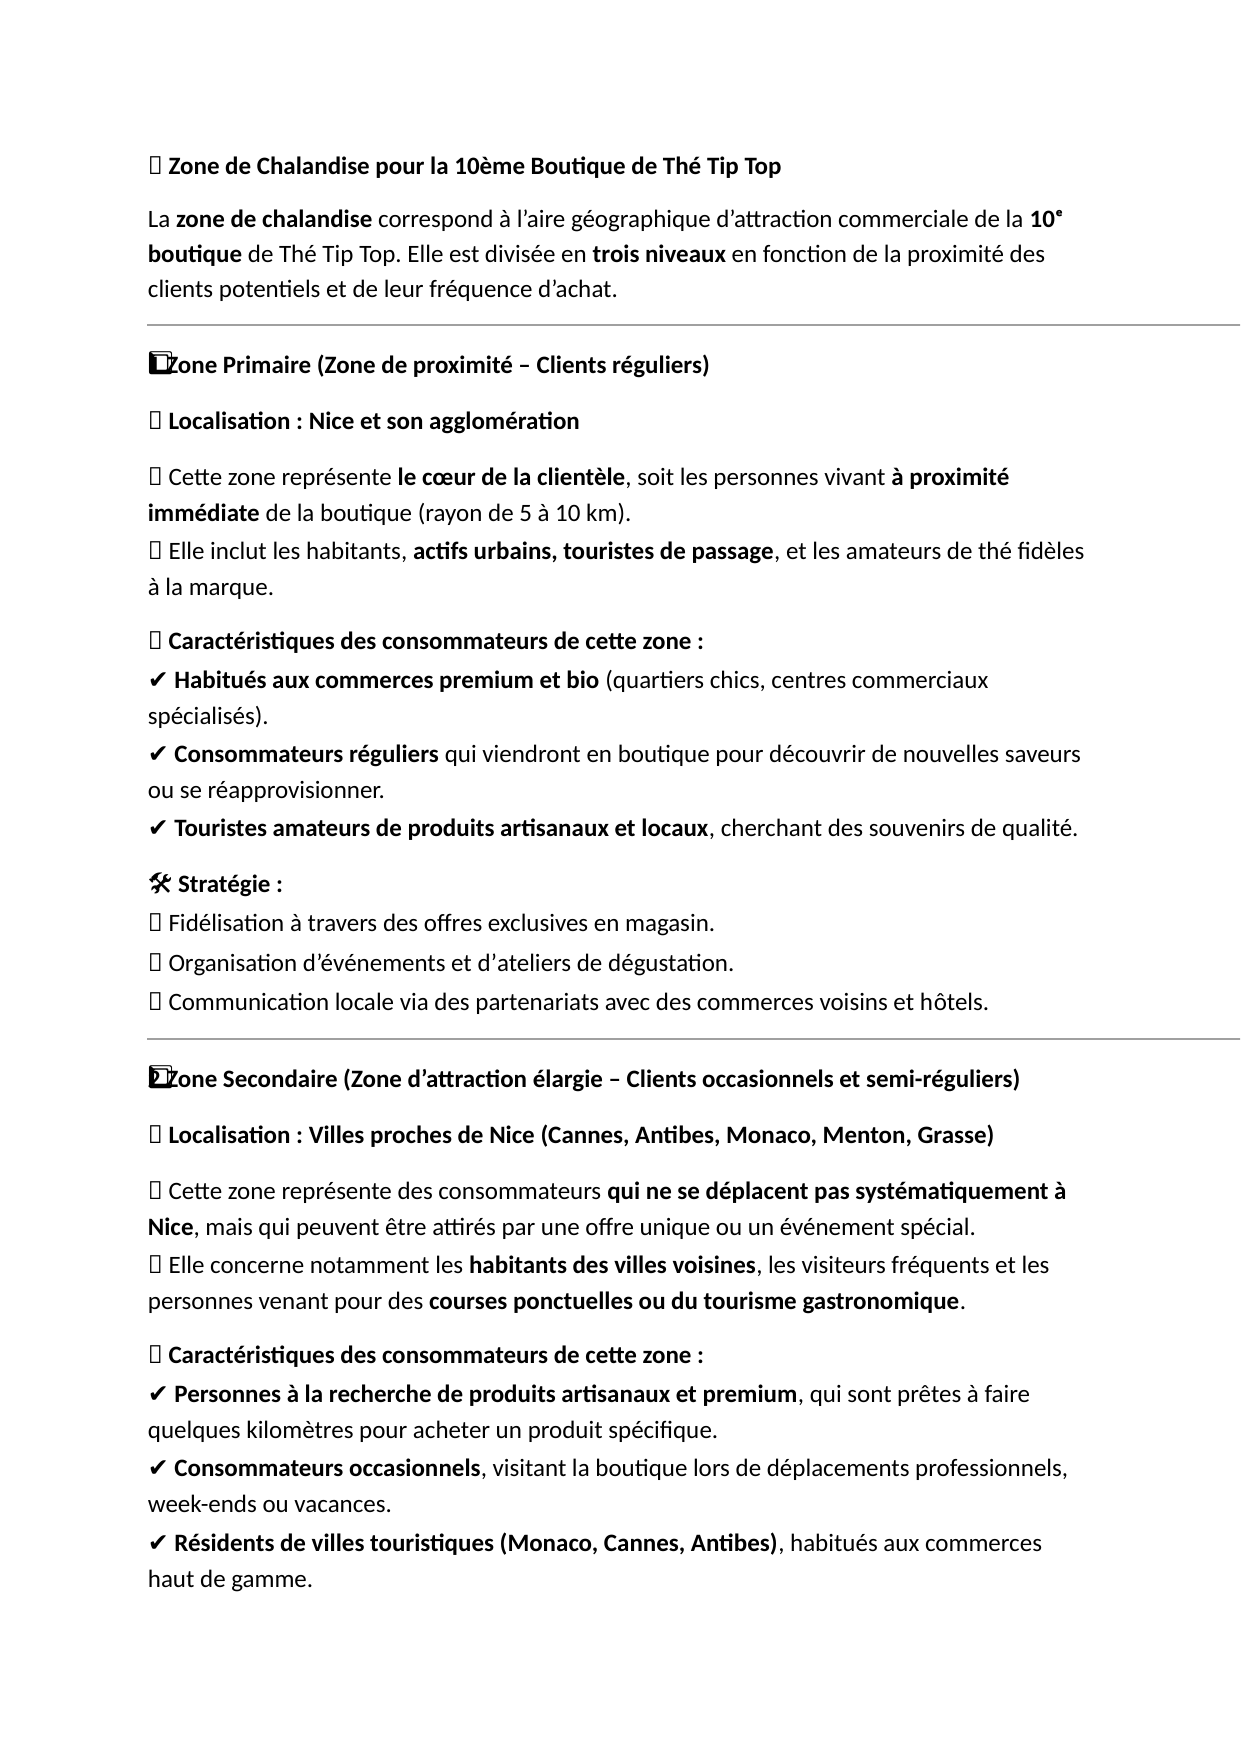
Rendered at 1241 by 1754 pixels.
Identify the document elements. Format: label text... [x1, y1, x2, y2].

text 1️⃣ Zone Primaire (Zone de proximité – Clients réguliers) [148, 347, 1093, 381]
text 🔹 Cette zone représente le cœur de la clientèle, soit les personnes vivant à proximité immédiate de la boutique (rayon de 5 à 10 km). 🔹 Elle inclut les habitants, actifs urbains, touristes de passage, et les amateurs de thé fidèles à la marque. [148, 458, 1093, 601]
text 📍 Localisation : Nice et son agglomération [148, 402, 1093, 436]
text 🛠 Stratégie : ✅ Fidélisation à travers des offres exclusives en magasin. ✅ Organisation d’événements et d’ateliers de dégustation. ✅ Communication locale via des partenariats avec des commerces voisins et hôtels. [148, 866, 1093, 1017]
text La zone de chalandise correspond à l’aire géographique d’attraction commerciale de la 10ᵉ boutique de Thé Tip Top. Elle est divisée en trois niveaux en fonction de la proximité des clients potentiels et de leur fréquence d’achat. [148, 203, 1093, 304]
text 💡 Caractéristiques des consommateurs de cette zone : ✔ Habitués aux commerces premium et bio (quartiers chics, centres commerciaux spécialisés). ✔ Consommateurs réguliers qui viendront en boutique pour découvrir de nouvelles saveurs ou se réapprovisionner. ✔ Touristes amateurs de produits artisanaux et locaux, cherchant des souvenirs de qualité. [148, 623, 1093, 844]
text 📌 Zone de Chalandise pour la 10ème Boutique de Thé Tip Top [148, 148, 1093, 182]
text 📍 Localisation : Villes proches de Nice (Cannes, Antibes, Monaco, Menton, Grasse) [148, 1117, 1093, 1151]
text 🔹 Cette zone représente des consommateurs qui ne se déplacent pas systématiquement à Nice, mais qui peuvent être attirés par une offre unique ou un événement spécial. 🔹 Elle concerne notamment les habitants des villes voisines, les visiteurs fréquents et les personnes venant pour des courses ponctuelles ou du tourisme gastronomique. [148, 1172, 1093, 1316]
text 2️⃣ Zone Secondaire (Zone d’attraction élargie – Clients occasionnels et semi-réguliers) [148, 1061, 1093, 1095]
text 💡 Caractéristiques des consommateurs de cette zone : ✔ Personnes à la recherche de produits artisanaux et premium, qui sont prêtes à faire quelques kilomètres pour acheter un produit spécifique. ✔ Consommateurs occasionnels, visitant la boutique lors de déplacements professionnels, week-ends ou vacances. ✔ Résidents de villes touristiques (Monaco, Cannes, Antibes), habitués aux commerces haut de gamme. [148, 1337, 1093, 1593]
